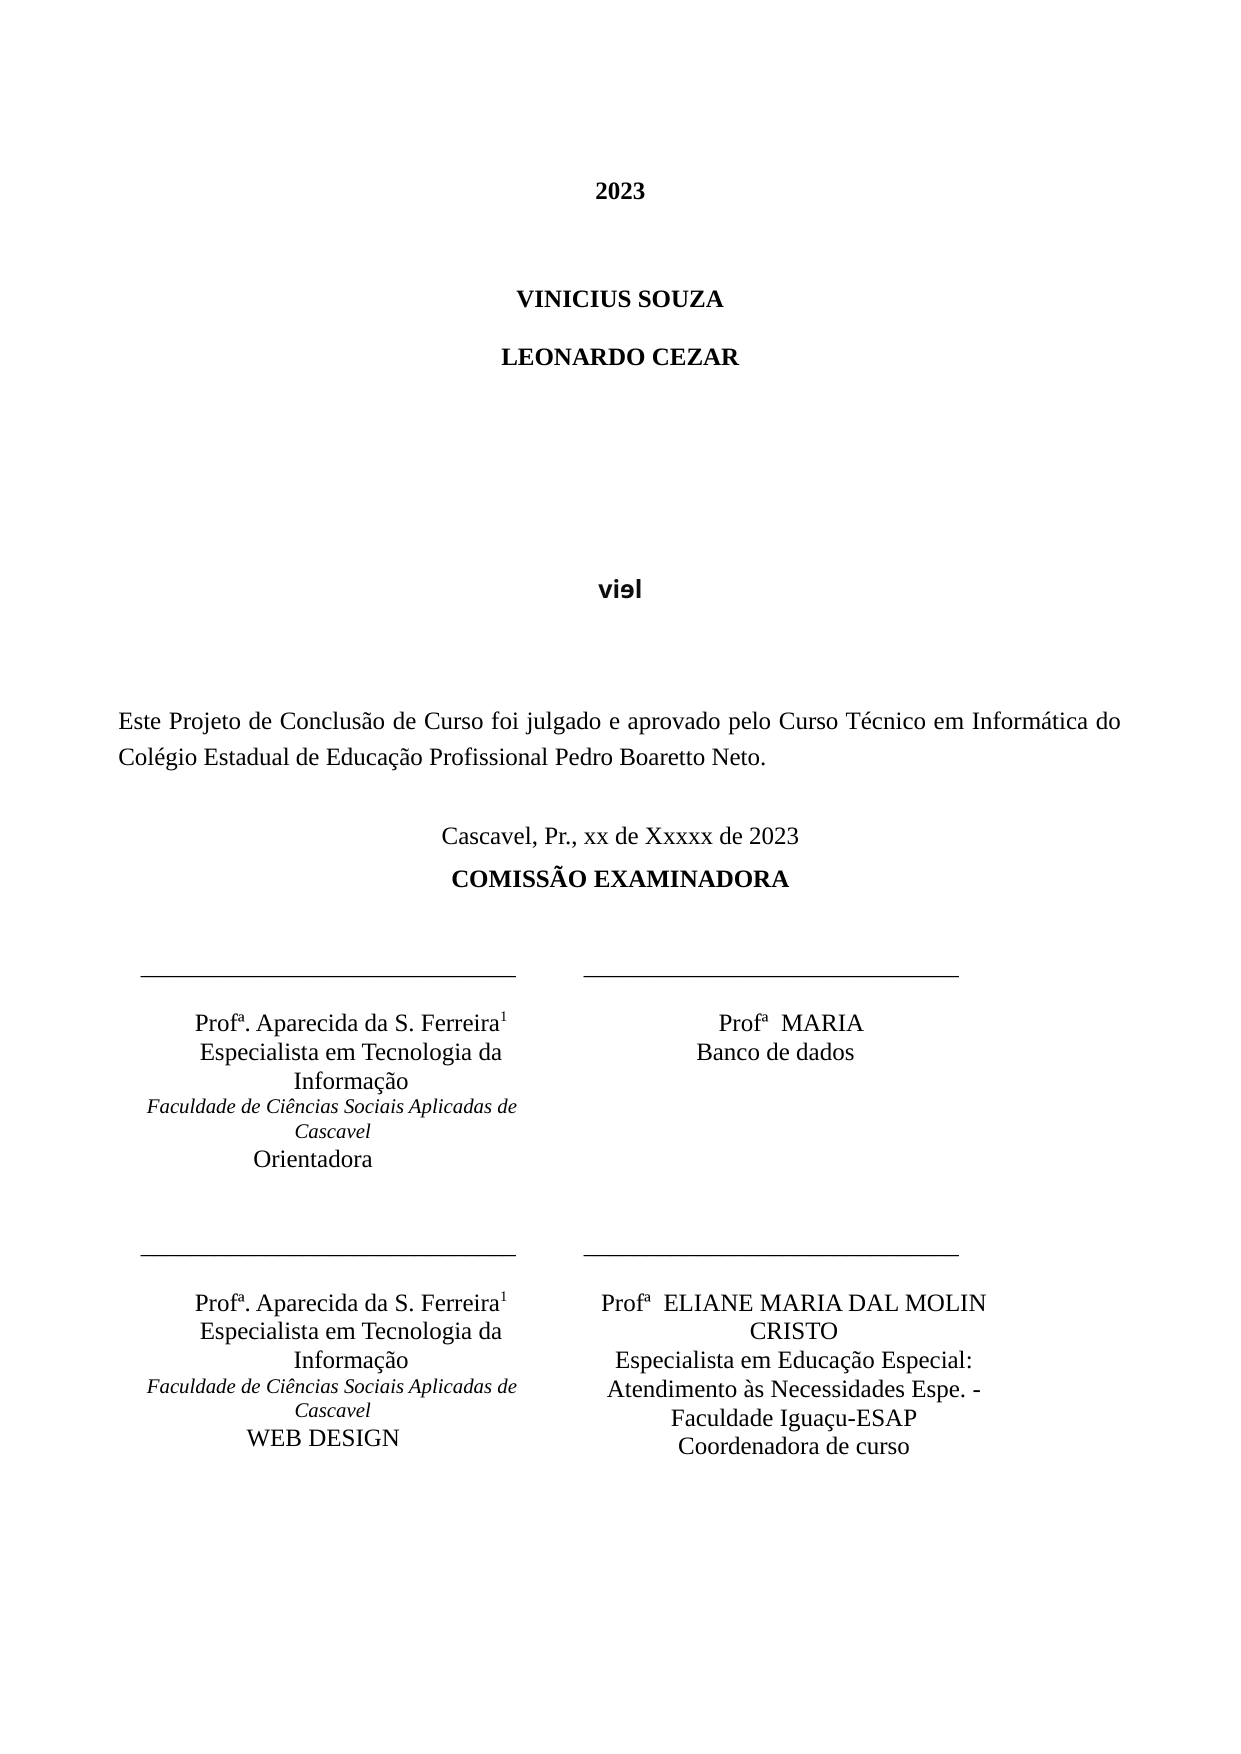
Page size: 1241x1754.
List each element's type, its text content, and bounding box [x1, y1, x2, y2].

table_cell ______________________________ Profª. Aparecida da S. Ferreira1 Especialista em Tecnologia da Informação Faculdade de Ciências Sociais Aplicadas de Cascavel WEB DESIGN [129, 1230, 572, 1489]
text COMISSÃO EXAMINADORA [118, 864, 1122, 893]
table_cell ______________________________ Profª ELIANE MARIA DAL MOLIN CRISTO Especialista em Educação Especial: Atendimento às Necessidades Espe. - Faculdade Iguaçu-ESAP Coordenadora de curso [572, 1230, 1015, 1489]
text Cascavel, Pr., xx de Xxxxx de 2023 [118, 821, 1122, 850]
text 2023 [118, 176, 1122, 205]
text LEONARDO CEZAR [118, 342, 1122, 370]
table_header ______________________________ Profª MARIA Banco de dados [572, 951, 1015, 1230]
text VINICIUS SOUZA [118, 284, 1122, 313]
text viɘl [118, 572, 1122, 606]
table_cell [129, 1489, 572, 1518]
text Este Projeto de Conclusão de Curso foi julgado e aprovado pelo Curso Técnico em Informática do Colégio Estadual de Educação Profissional Pedro Boaretto Neto. [118, 706, 1122, 771]
table_cell [572, 1489, 1015, 1518]
table_header ______________________________ Profª. Aparecida da S. Ferreira1 Especialista em Tecnologia da Informação Faculdade de Ciências Sociais Aplicadas de Cascavel Orientadora [129, 951, 572, 1230]
